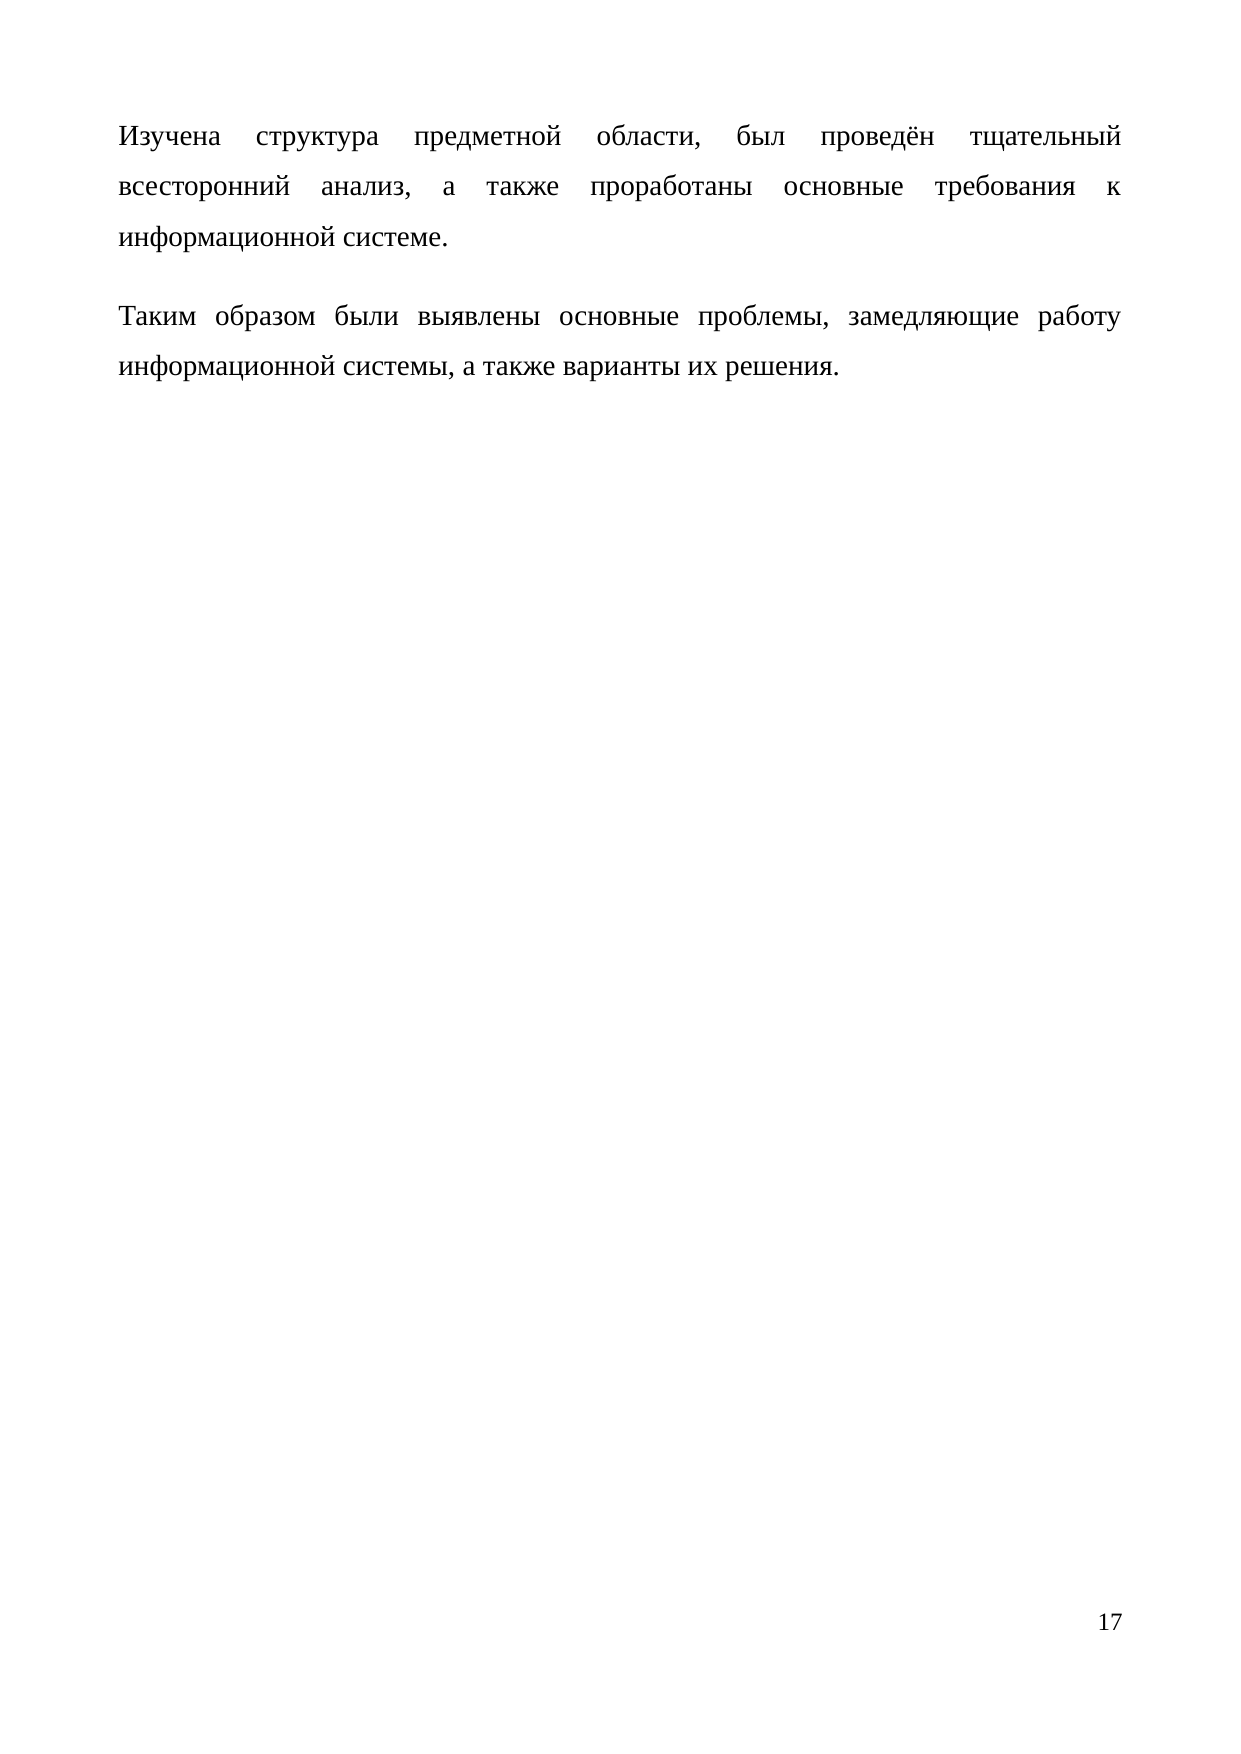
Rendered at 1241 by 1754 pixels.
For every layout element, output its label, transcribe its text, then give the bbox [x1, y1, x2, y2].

text Таким образом были выявлены основные проблемы, замедляющие работу информационной системы, а также варианты их решения. [118, 298, 1122, 382]
text Изучена структура предметной области, был проведён тщательный всесторонний анализ, а также проработаны основные требования к информационной системе. [118, 118, 1122, 252]
